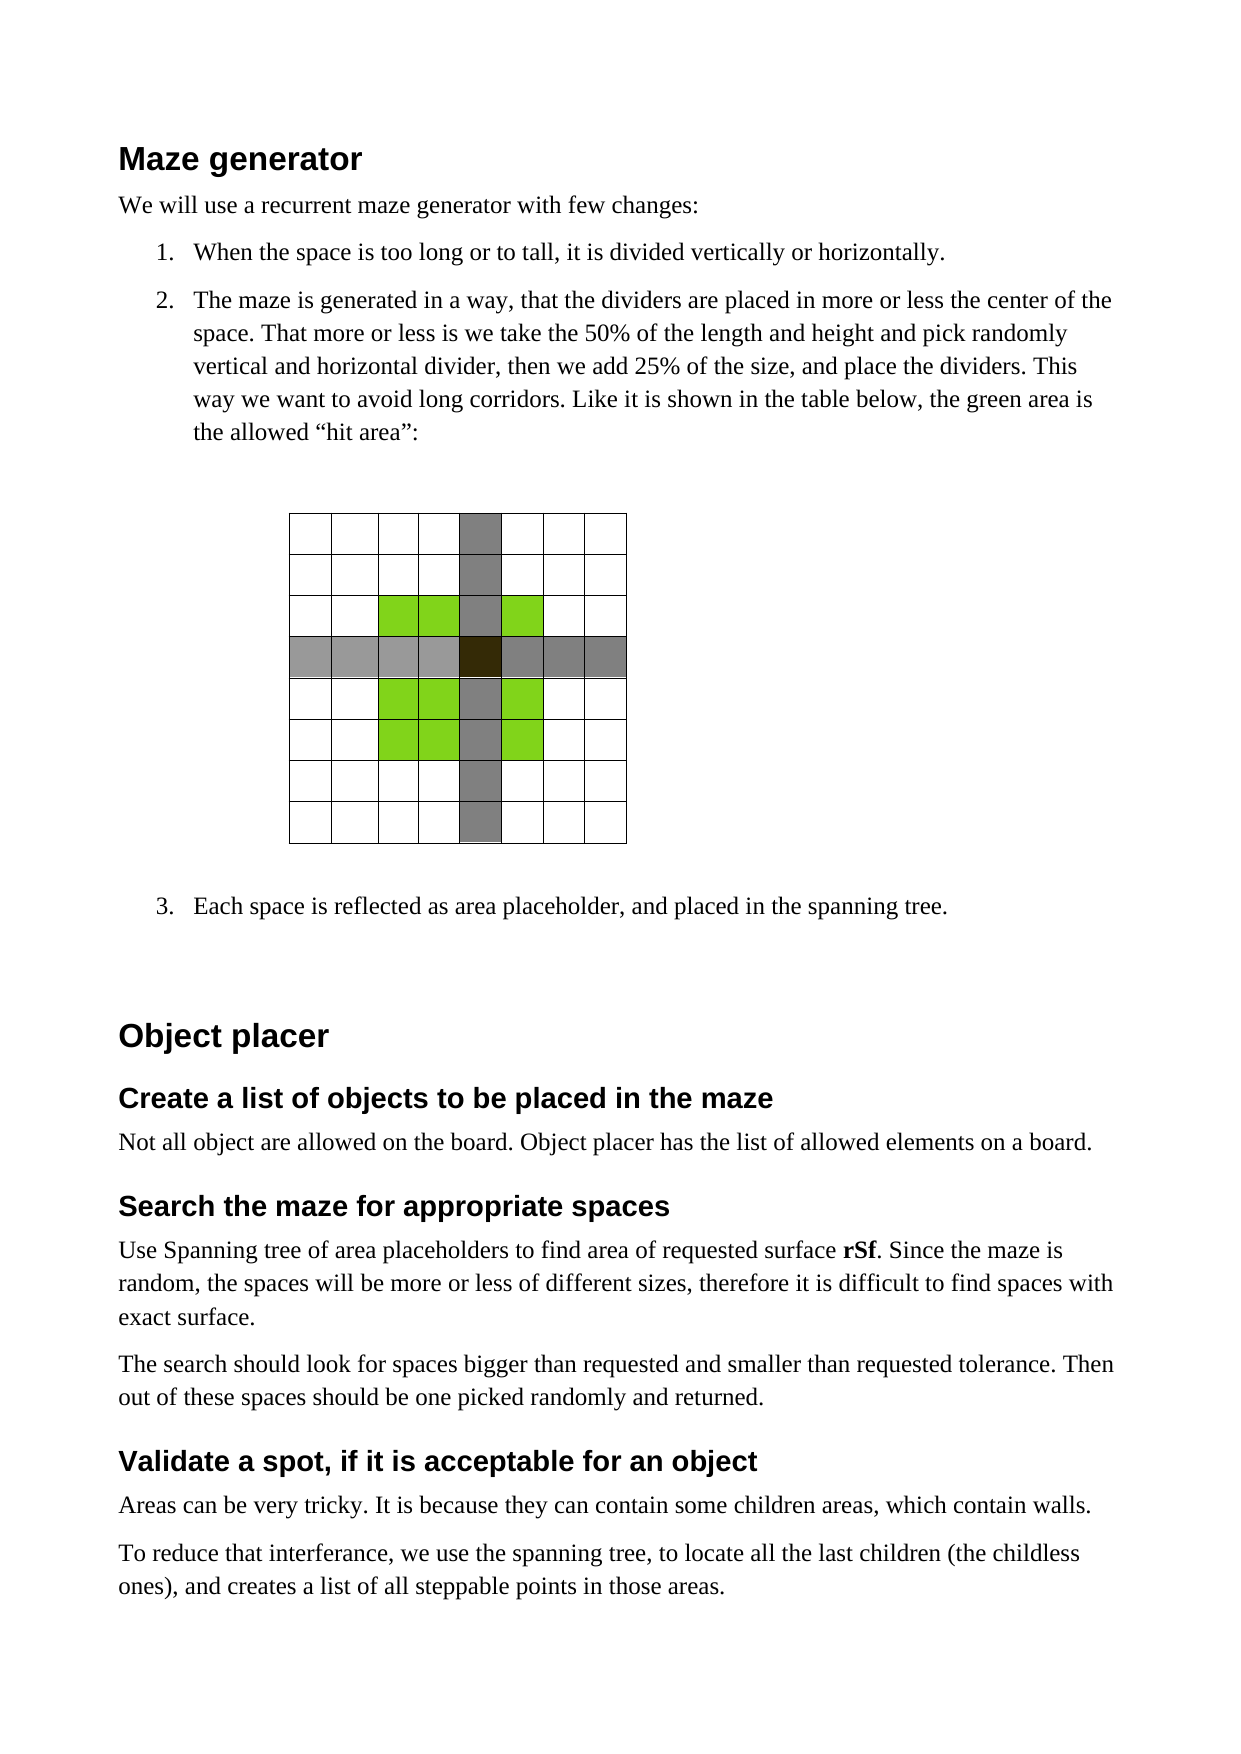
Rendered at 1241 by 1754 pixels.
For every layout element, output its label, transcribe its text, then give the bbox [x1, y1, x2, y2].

text To reduce that interferance, we use the spanning tree, to locate all the last children (the childless ones), and creates a list of all steppable points in those areas. [118, 1538, 1122, 1600]
table_cell [585, 761, 626, 801]
subtitle Validate a spot, if it is acceptable for an object [118, 1444, 1122, 1478]
table_cell [290, 596, 331, 636]
table_cell [332, 596, 378, 636]
table_header [544, 514, 584, 554]
table_cell [502, 720, 543, 760]
table_cell [460, 720, 501, 760]
table_cell [290, 720, 331, 760]
table_header [290, 514, 331, 554]
table_header [502, 514, 543, 554]
table_cell [460, 637, 501, 677]
table_cell [502, 596, 543, 636]
table_cell [585, 555, 626, 595]
table_cell [544, 679, 584, 719]
table_cell [544, 802, 584, 842]
table_cell [290, 679, 331, 719]
subtitle Maze generator [118, 139, 1122, 177]
table_cell [460, 555, 501, 595]
table_cell [502, 802, 543, 842]
table_cell [544, 555, 584, 595]
table_cell [332, 679, 378, 719]
table_cell [419, 555, 459, 595]
table_cell [419, 596, 459, 636]
table_cell [544, 720, 584, 760]
list Each space is reflected as area placeholder, and placed in the spanning tree. [156, 891, 1122, 920]
table_cell [419, 761, 459, 801]
table_cell [502, 761, 543, 801]
table_cell [419, 802, 459, 842]
table_cell [379, 596, 418, 636]
subtitle Object placer [118, 1016, 1122, 1054]
table_cell [502, 637, 543, 677]
table_cell [502, 679, 543, 719]
table_header [332, 514, 378, 554]
table_cell [502, 555, 543, 595]
table_cell [419, 679, 459, 719]
table_cell [460, 596, 501, 636]
table_header [460, 514, 501, 554]
text Not all object are allowed on the board. Object placer has the list of allowed elements on a board. [118, 1127, 1122, 1156]
table_cell [419, 637, 459, 677]
table_cell [585, 802, 626, 842]
table_cell [332, 802, 378, 842]
table_cell [460, 802, 501, 842]
list The maze is generated in a way, that the dividers are placed in more or less the center of the space. That more or less is we take the 50% of the length and height and pick randomly vertical and horizontal divider, then we add 25% of the size, and place the dividers. This way we want to avoid long corridors. Like it is shown in the table below, the green area is the allowed “hit area”: [156, 285, 1122, 446]
text We will use a recurrent maze generator with few changes: [118, 190, 1122, 219]
table_header [379, 514, 418, 554]
subtitle Search the maze for appropriate spaces [118, 1189, 1122, 1223]
table_cell [290, 802, 331, 842]
table_cell [585, 637, 626, 677]
table_cell [290, 761, 331, 801]
table_cell [585, 679, 626, 719]
table_cell [332, 555, 378, 595]
text Use Spanning tree of area placeholders to find area of requested surface rSf. Since the maze is random, the spaces will be more or less of different sizes, therefore it is difficult to find spaces with exact surface. [118, 1236, 1122, 1330]
table_header [419, 514, 459, 554]
table_cell [332, 761, 378, 801]
list When the space is too long or to tall, it is divided vertically or horizontally. [156, 237, 1122, 266]
table_cell [379, 637, 418, 677]
table_cell [379, 679, 418, 719]
table_cell [460, 761, 501, 801]
text Areas can be very tricky. It is because they can contain some children areas, which contain walls. [118, 1490, 1122, 1519]
table_cell [290, 555, 331, 595]
table_cell [379, 555, 418, 595]
table_cell [379, 802, 418, 842]
table_cell [379, 761, 418, 801]
text The search should look for spaces bigger than requested and smaller than requested tolerance. Then out of these spaces should be one picked randomly and returned. [118, 1349, 1122, 1411]
table_cell [290, 637, 331, 677]
subtitle Create a list of objects to be placed in the maze [118, 1081, 1122, 1115]
table_cell [544, 596, 584, 636]
table_cell [544, 761, 584, 801]
table_cell [332, 720, 378, 760]
table_cell [544, 637, 584, 677]
table_header [585, 514, 626, 554]
table_cell [460, 679, 501, 719]
table_cell [585, 596, 626, 636]
table_cell [379, 720, 418, 760]
table_cell [419, 720, 459, 760]
table_cell [332, 637, 378, 677]
table_cell [585, 720, 626, 760]
